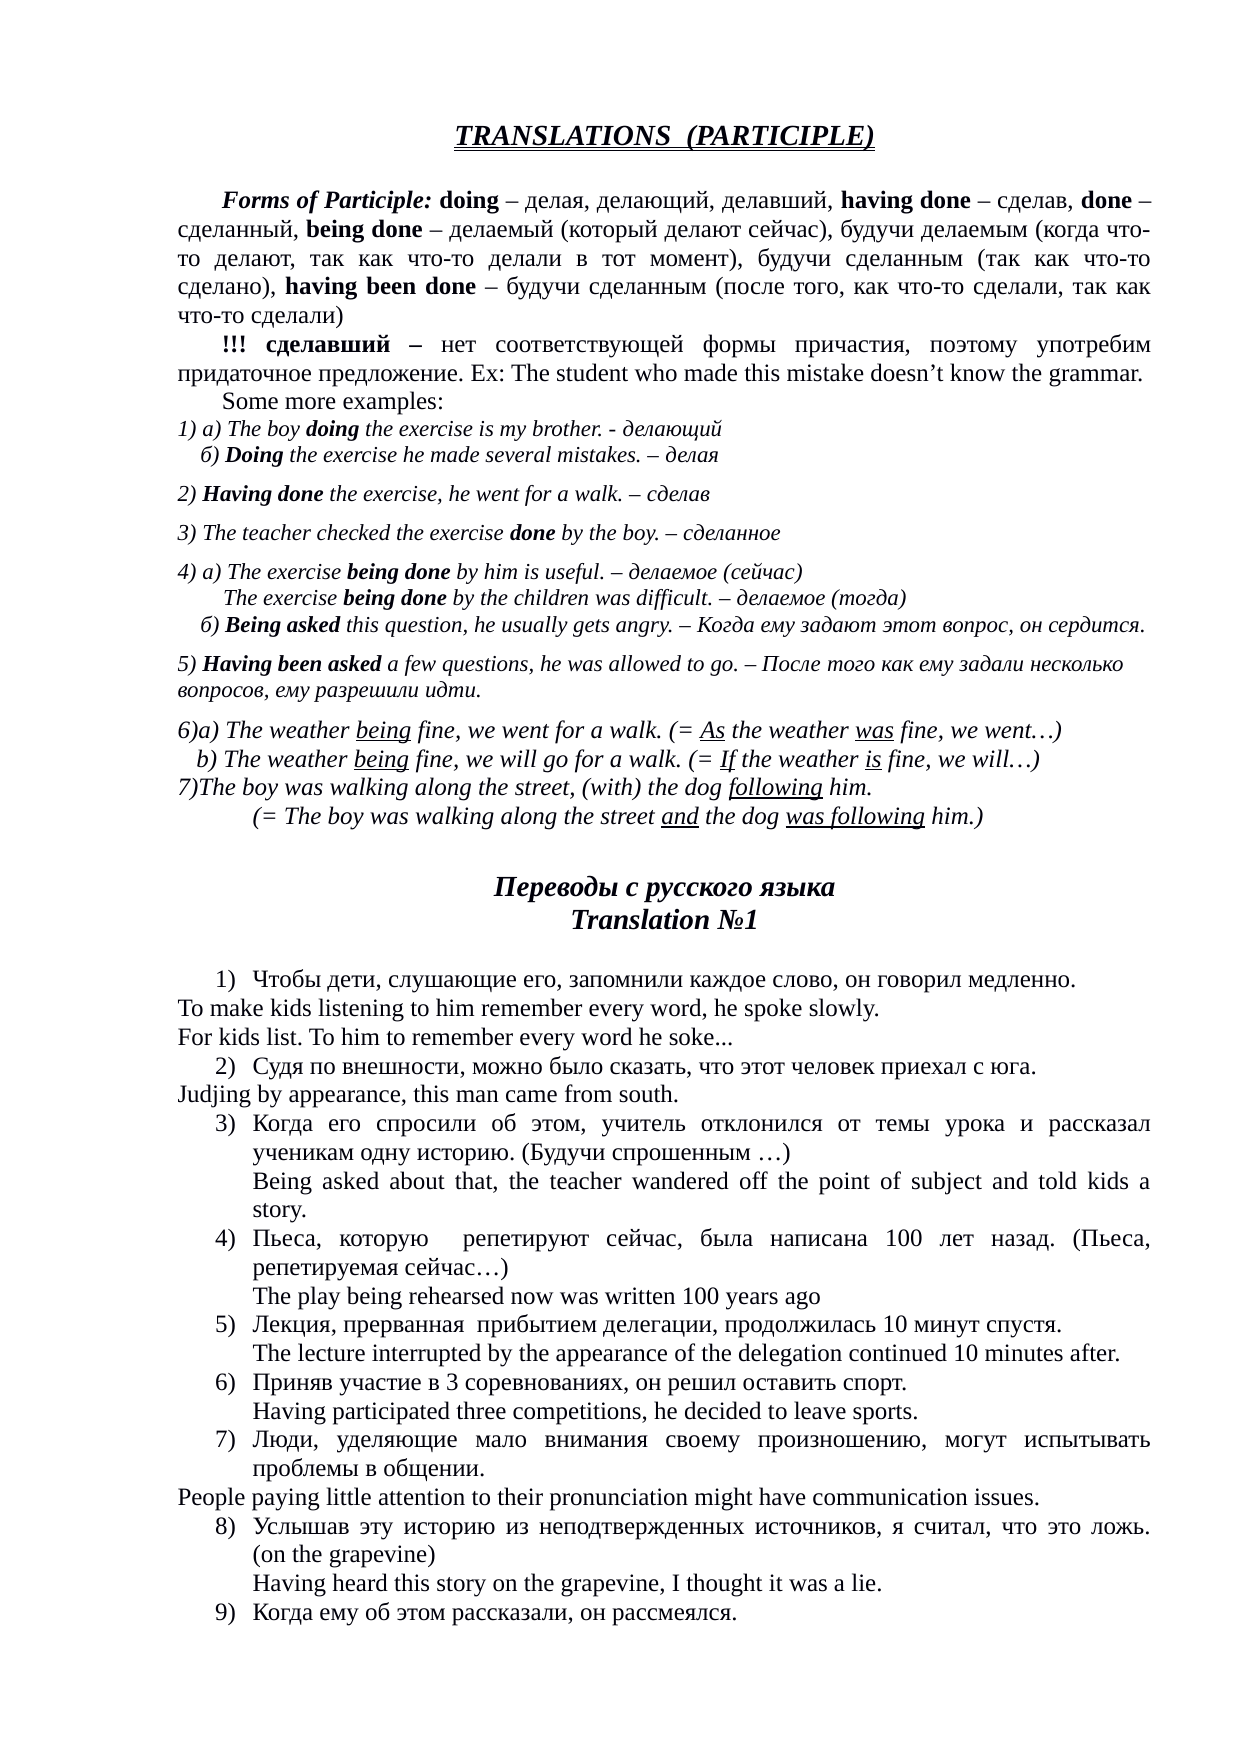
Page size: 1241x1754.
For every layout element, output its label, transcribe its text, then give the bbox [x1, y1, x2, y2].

list The play being rehearsed now was written 100 years ago [215, 1281, 1152, 1309]
text 6)a) The weather being fine, we went for a walk. (= As the weather was fine, we went…) [177, 715, 1152, 744]
list Having heard this story on the grapevine, I thought it was a lie. [215, 1568, 1152, 1597]
text 1) а) The boy doing the exercise is my brother. - делающий [177, 415, 1152, 442]
text b) The weather being fine, we will go for a walk. (= If the weather is fine, we will…) [177, 744, 1152, 772]
text б) Being asked this question, he usually gets angry. – Когда ему задают этот вопрос, он сердится. [177, 611, 1152, 637]
text !!! сделавший – нет соответствующей формы причастия, поэтому употребим придаточное предложение. Ex: The student who made this mistake doesn’t know the grammar. [177, 329, 1152, 386]
text People paying little attention to their pronunciation might have communication issues. [177, 1482, 1152, 1511]
text 2) Having done the exercise, he went for a walk. – сделав [177, 480, 1152, 507]
text Translation №1 [177, 902, 1152, 936]
list Когда его спросили об этом, учитель отклонился от темы урока и рассказал ученикам одну историю. (Будучи спрошенным …) [215, 1108, 1152, 1166]
text Some more examples: [177, 386, 1152, 415]
text б) Doing the exercise he made several mistakes. – делая [177, 442, 1152, 468]
text For kids list. To him to remember every word he soke... [177, 1022, 1152, 1051]
list The lecture interrupted by the appearance of the delegation continued 10 minutes after. [215, 1338, 1152, 1367]
text To make kids listening to him remember every word, he spoke slowly. [177, 993, 1152, 1022]
list Чтобы дети, слушающие его, запомнили каждое слово, он говорил медленно. [215, 964, 1152, 993]
list Приняв участие в 3 соревнованиях, он решил оставить спорт. [215, 1367, 1152, 1396]
text 5) Having been asked a few questions, he was allowed to go. – После того как ему задали несколько вопросов, ему разрешили идти. [177, 650, 1152, 702]
text Forms of Participle: doing – делая, делающий, делавший, having done – сделав, done – сделанный, being done – делаемый (который делают сейчас), будучи делаемым (когда что-то делают, так как что-то делали в тот момент), будучи сделанным (так как что-то сделано), having been done – будучи сделанным (после того, как что-то сделали, так как что-то сделали) [177, 185, 1152, 329]
list Being asked about that, the teacher wandered off the point of subject and told kids a story. [215, 1166, 1152, 1223]
list Судя по внешности, можно было сказать, что этот человек приехал с юга. [215, 1051, 1152, 1079]
list Having participated three competitions, he decided to leave sports. [215, 1396, 1152, 1424]
list Когда ему об этом рассказали, он рассмеялся. [215, 1597, 1152, 1626]
list Услышав эту историю из неподтвержденных источников, я считал, что это ложь. (on the grapevine) [215, 1511, 1152, 1568]
text The exercise being done by the children was difficult. – делаемое (тогда) [177, 584, 1152, 611]
list Люди, уделяющие мало внимания своему произношению, могут испытывать проблемы в общении. [215, 1424, 1152, 1482]
list Лекция, прерванная прибытием делегации, продолжилась 10 минут спустя. [215, 1309, 1152, 1338]
text Judjing by appearance, this man came from south. [177, 1079, 1152, 1108]
text (= The boy was walking along the street and the dog was following him.) [252, 801, 1152, 830]
text Переводы с русского языка [177, 869, 1152, 902]
text 4) а) The exercise being done by him is useful. – делаемое (сейчас) [177, 558, 1152, 584]
text 3) The teacher checked the exercise done by the boy. – сделанное [177, 519, 1152, 546]
list Пьеса, которую репетируют сейчас, была написана 100 лет назад. (Пьеса, репетируемая сейчас…) [215, 1223, 1152, 1281]
text 7)The boy was walking along the street, (with) the dog following him. [177, 772, 1152, 801]
text Translations (Participle) [177, 118, 1152, 152]
